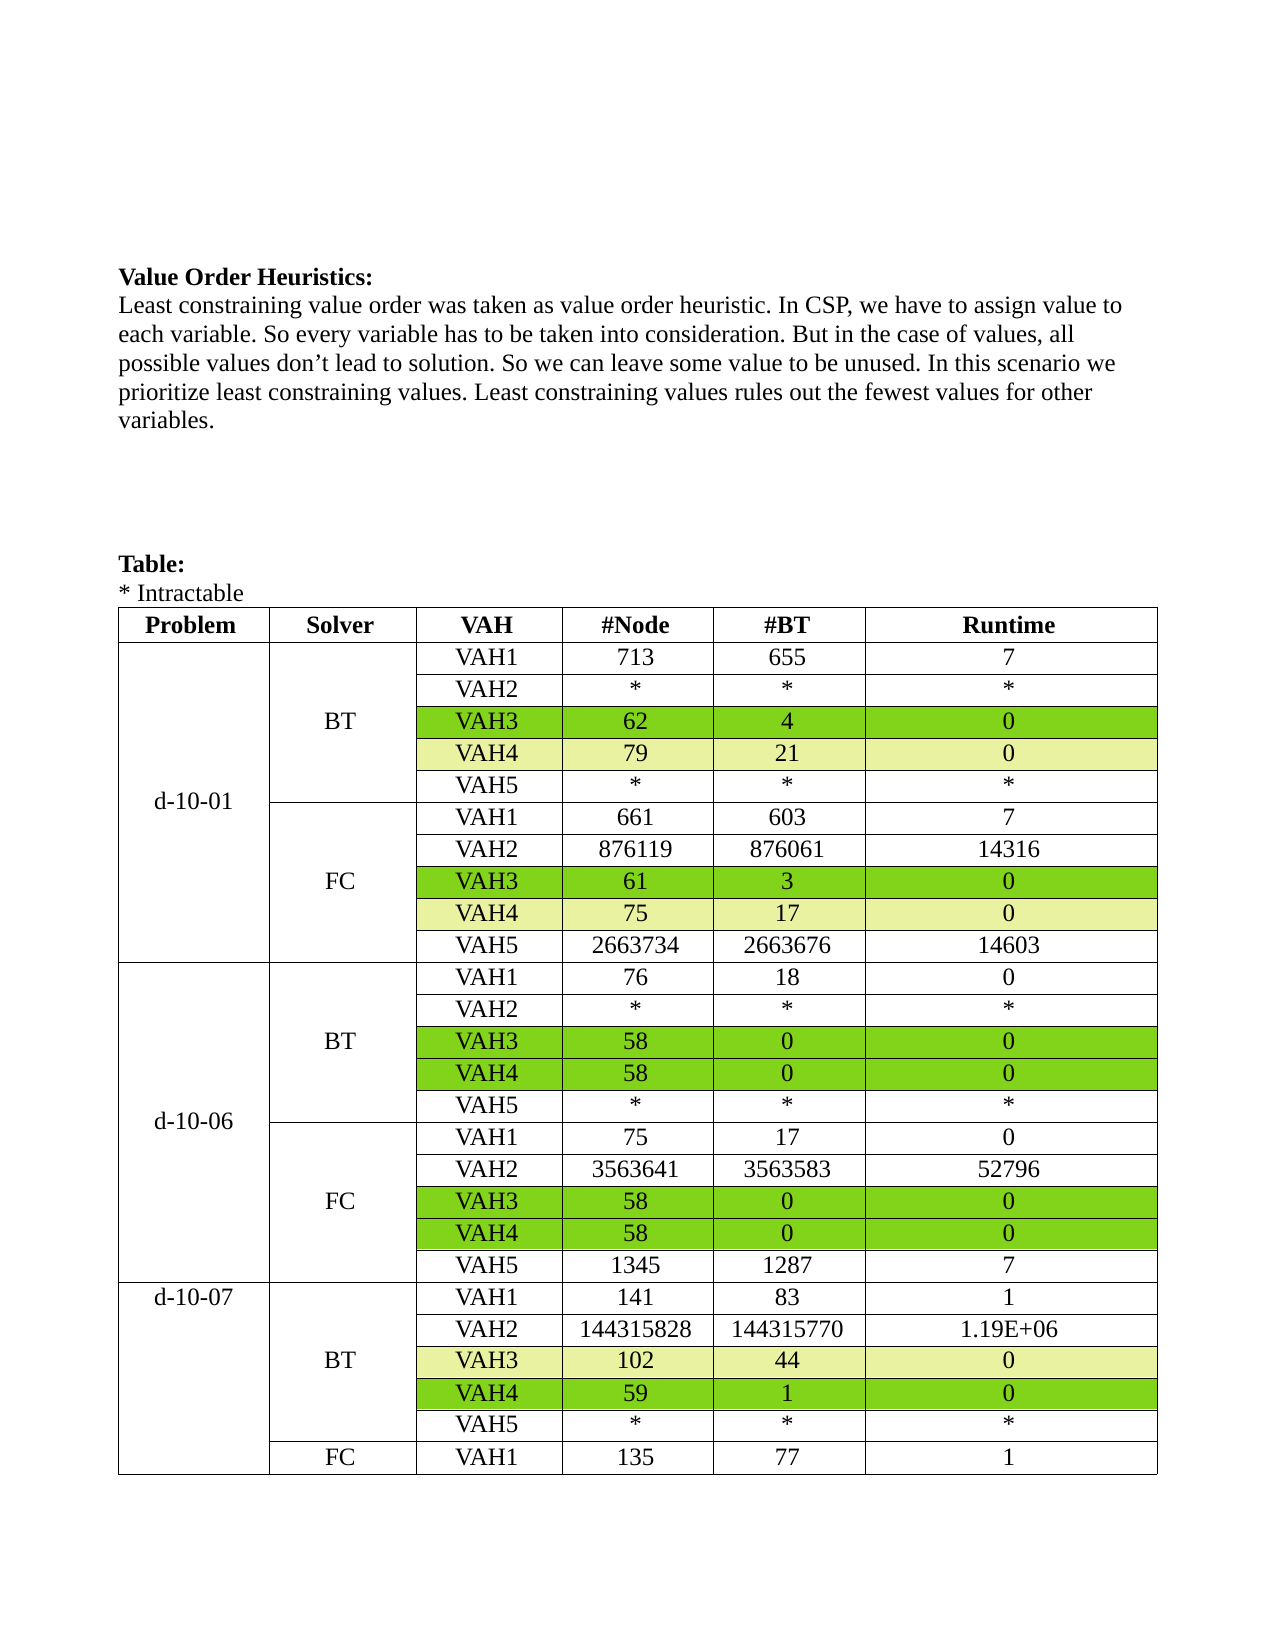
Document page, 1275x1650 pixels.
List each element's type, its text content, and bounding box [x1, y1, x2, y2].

table_cell 661 [563, 803, 713, 834]
table_cell * [714, 1091, 865, 1122]
table_cell 44 [714, 1347, 865, 1377]
table_header #Node [563, 608, 713, 642]
table_cell VAH5 [417, 1251, 562, 1282]
table_cell 75 [563, 899, 713, 930]
table_cell * [563, 1411, 713, 1441]
table_cell VAH5 [417, 1091, 562, 1122]
table_header #BT [714, 608, 865, 642]
table_cell * [563, 675, 713, 706]
table_cell VAH2 [417, 995, 562, 1026]
table_cell VAH4 [417, 739, 562, 770]
table_cell 0 [866, 1219, 1157, 1249]
table_cell * [714, 771, 865, 802]
table_cell d-10-07 [119, 1283, 269, 1473]
table_cell 17 [714, 1123, 865, 1154]
table_cell 0 [866, 1059, 1157, 1090]
table_cell VAH1 [417, 643, 562, 674]
table_cell 0 [866, 707, 1157, 738]
table_cell BT [270, 963, 416, 1122]
table_cell 7 [866, 643, 1157, 674]
table_cell 2663734 [563, 931, 713, 962]
table_cell 21 [714, 739, 865, 770]
table_cell 75 [563, 1123, 713, 1154]
table_cell 0 [866, 1027, 1157, 1058]
table_cell 58 [563, 1059, 713, 1090]
table_cell * [866, 771, 1157, 802]
table_header Problem [119, 608, 269, 642]
table_cell 0 [866, 739, 1157, 770]
table_cell 0 [714, 1219, 865, 1249]
table_cell 655 [714, 643, 865, 674]
table_cell VAH2 [417, 1155, 562, 1186]
table_cell 713 [563, 643, 713, 674]
table_cell 144315828 [563, 1315, 713, 1346]
table_cell * [563, 1091, 713, 1122]
table_cell 0 [714, 1187, 865, 1218]
table_cell 58 [563, 1219, 713, 1249]
table_cell * [563, 771, 713, 802]
table_cell VAH1 [417, 1123, 562, 1154]
table_cell 17 [714, 899, 865, 930]
table_cell 876119 [563, 835, 713, 866]
table_cell 603 [714, 803, 865, 834]
table_cell * [866, 1091, 1157, 1122]
table_cell 0 [866, 1379, 1157, 1409]
table_cell * [714, 995, 865, 1026]
table_cell VAH5 [417, 1411, 562, 1441]
table_cell FC [270, 1442, 416, 1473]
table_cell VAH2 [417, 1315, 562, 1346]
table_header Runtime [866, 608, 1157, 642]
table_cell FC [270, 803, 416, 962]
table_cell 1 [866, 1283, 1157, 1313]
table_cell 14603 [866, 931, 1157, 962]
table_cell 62 [563, 707, 713, 738]
table_cell 77 [714, 1442, 865, 1473]
table_cell VAH1 [417, 1442, 562, 1473]
table_cell VAH4 [417, 1059, 562, 1090]
table_cell 52796 [866, 1155, 1157, 1186]
table_cell 83 [714, 1283, 865, 1313]
table_cell 3 [714, 867, 865, 898]
table_cell 144315770 [714, 1315, 865, 1346]
table_cell 0 [714, 1059, 865, 1090]
table_cell 0 [866, 899, 1157, 930]
table_cell * [866, 675, 1157, 706]
text Value Order Heuristics: [118, 262, 1157, 291]
table_cell FC [270, 1123, 416, 1282]
table_cell 58 [563, 1027, 713, 1058]
table_cell 135 [563, 1442, 713, 1473]
table_cell 102 [563, 1347, 713, 1377]
table_cell 0 [714, 1027, 865, 1058]
table_cell 1345 [563, 1251, 713, 1282]
table_cell 0 [866, 867, 1157, 898]
table_cell 1 [866, 1442, 1157, 1473]
table_cell VAH1 [417, 963, 562, 994]
table_cell 1.19E+06 [866, 1315, 1157, 1346]
table_cell VAH4 [417, 899, 562, 930]
table_cell VAH5 [417, 771, 562, 802]
table_cell VAH1 [417, 1283, 562, 1313]
table_cell 1 [714, 1379, 865, 1409]
table_cell 0 [866, 1187, 1157, 1218]
table_cell 0 [866, 963, 1157, 994]
text Least constraining value order was taken as value order heuristic. In CSP, we have to assign value to each variable. So every variable has to be taken into consideration. But in the case of values, all possible values don’t lead to solution. So we can leave some value to be unused. In this scenario we prioritize least constraining values. Least constraining values rules out the fewest values for other variables. [118, 291, 1157, 434]
table_cell VAH1 [417, 803, 562, 834]
table_header Solver [270, 608, 416, 642]
table_cell 1287 [714, 1251, 865, 1282]
table_cell 3563583 [714, 1155, 865, 1186]
table_cell 3563641 [563, 1155, 713, 1186]
table_cell 0 [866, 1347, 1157, 1377]
table_cell VAH3 [417, 707, 562, 738]
table_cell VAH2 [417, 835, 562, 866]
table_cell VAH3 [417, 1027, 562, 1058]
table_cell 14316 [866, 835, 1157, 866]
table_cell 141 [563, 1283, 713, 1313]
table_cell * [714, 675, 865, 706]
table_cell VAH3 [417, 1187, 562, 1218]
table_cell BT [270, 643, 416, 802]
table_cell 7 [866, 803, 1157, 834]
table_cell * [866, 1411, 1157, 1441]
table_cell 18 [714, 963, 865, 994]
table_cell 58 [563, 1187, 713, 1218]
table_cell 59 [563, 1379, 713, 1409]
table_header VAH [417, 608, 562, 642]
table_cell * [866, 995, 1157, 1026]
text Table: [118, 549, 1157, 578]
table_cell 76 [563, 963, 713, 994]
table_cell 876061 [714, 835, 865, 866]
table_cell BT [270, 1283, 416, 1441]
table_cell 7 [866, 1251, 1157, 1282]
table_cell 4 [714, 707, 865, 738]
table_cell * [714, 1411, 865, 1441]
table_cell d-10-01 [119, 643, 269, 962]
table_cell VAH4 [417, 1219, 562, 1249]
table_cell VAH3 [417, 1347, 562, 1377]
table_cell VAH4 [417, 1379, 562, 1409]
table_cell 61 [563, 867, 713, 898]
text * Intractable [118, 578, 1157, 607]
table_cell VAH5 [417, 931, 562, 962]
table_cell * [563, 995, 713, 1026]
table_cell VAH3 [417, 867, 562, 898]
table_cell VAH2 [417, 675, 562, 706]
table_cell 2663676 [714, 931, 865, 962]
table_cell d-10-06 [119, 963, 269, 1282]
table_cell 79 [563, 739, 713, 770]
table_cell 0 [866, 1123, 1157, 1154]
